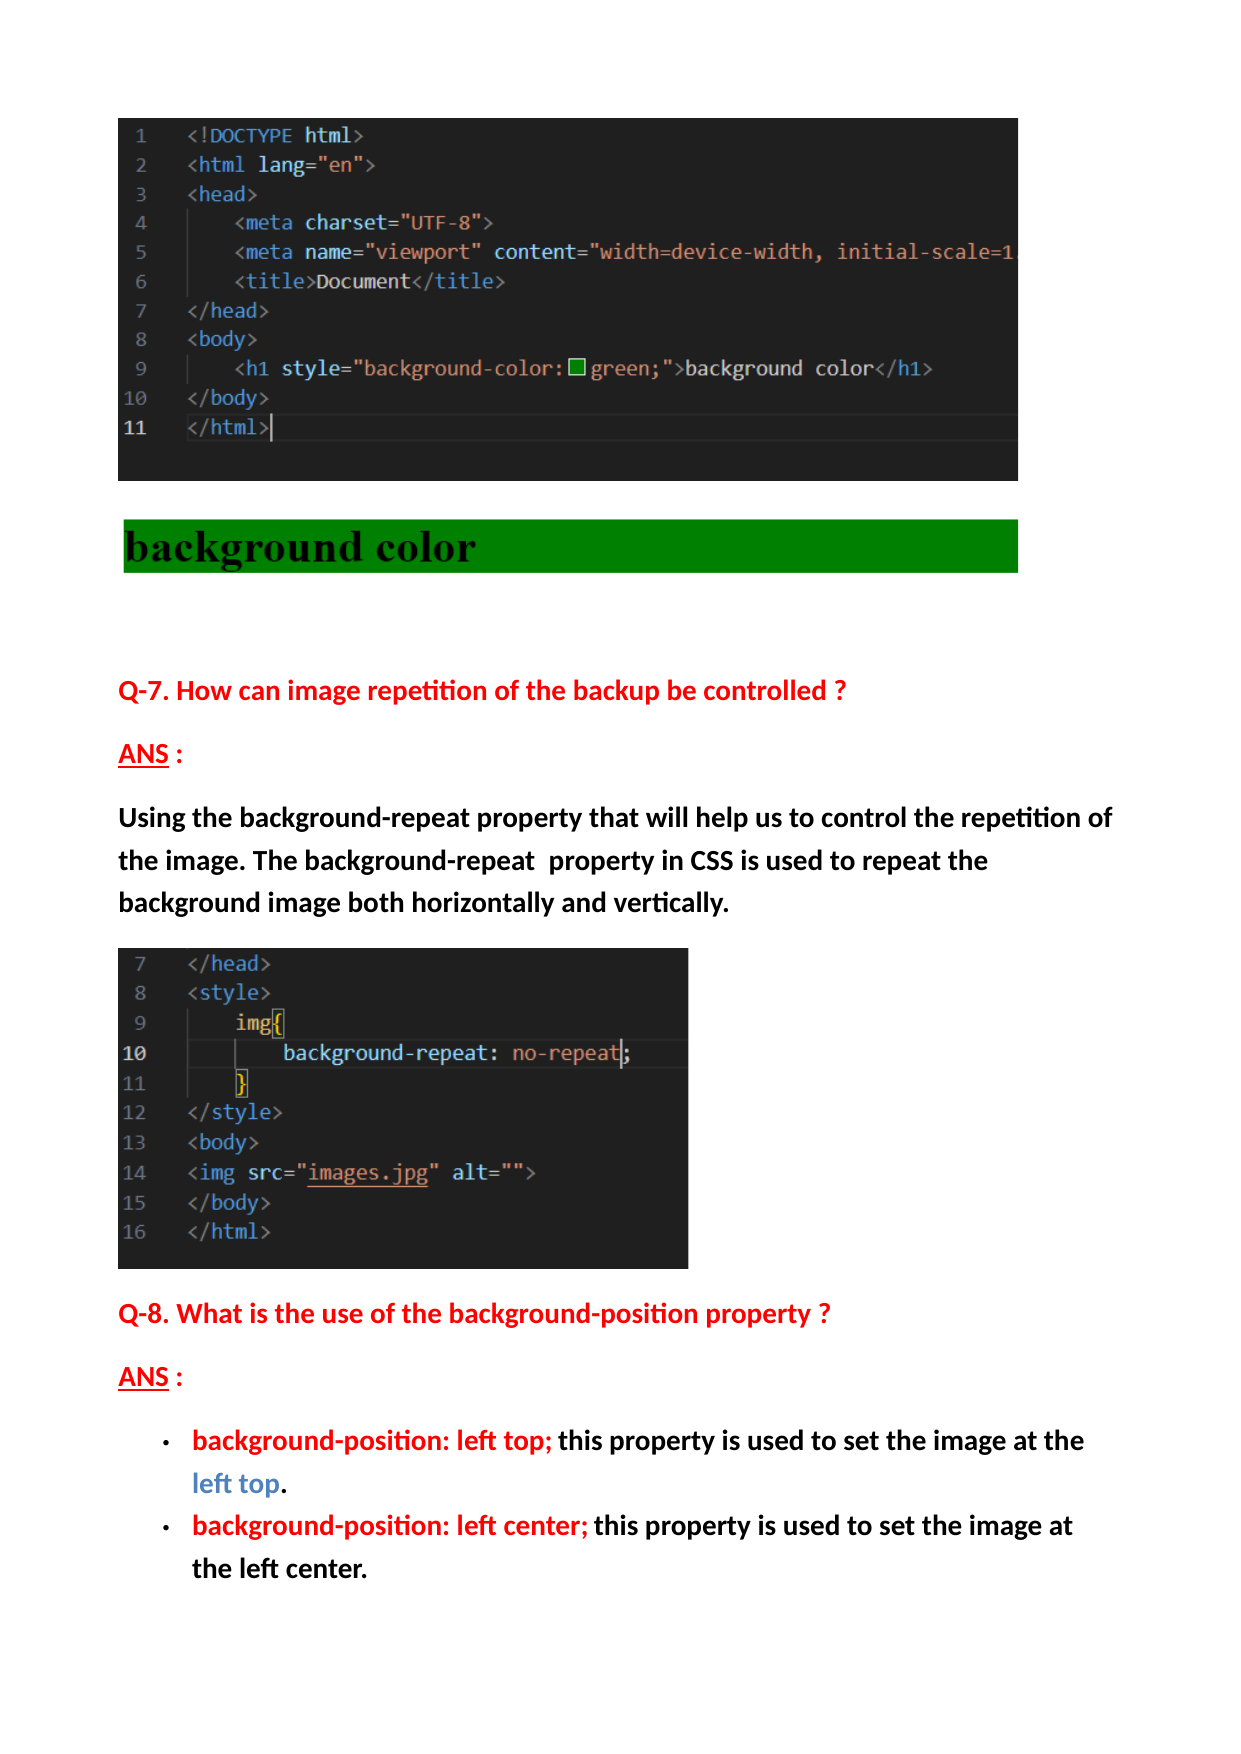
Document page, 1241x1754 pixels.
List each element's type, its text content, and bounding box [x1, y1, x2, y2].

list background-position: left top; this property is used to set the image at the left top. [162, 1422, 1122, 1500]
picture [118, 507, 1019, 598]
text ANS : [118, 1358, 1122, 1394]
list background-position: left center; this property is used to set the image at the left center. [162, 1507, 1122, 1586]
picture [118, 118, 1019, 481]
picture [118, 948, 689, 1269]
text Using the background-repeat property that will help us to control the repetition of the image. The background-repeat property in CSS is used to repeat the background image both horizontally and vertically. [118, 799, 1122, 920]
text Q-7. How can image repetition of the backup be controlled ? [118, 672, 1122, 708]
text ANS : [118, 736, 1122, 771]
text Q-8. What is the use of the background-position property ? [118, 1295, 1122, 1331]
